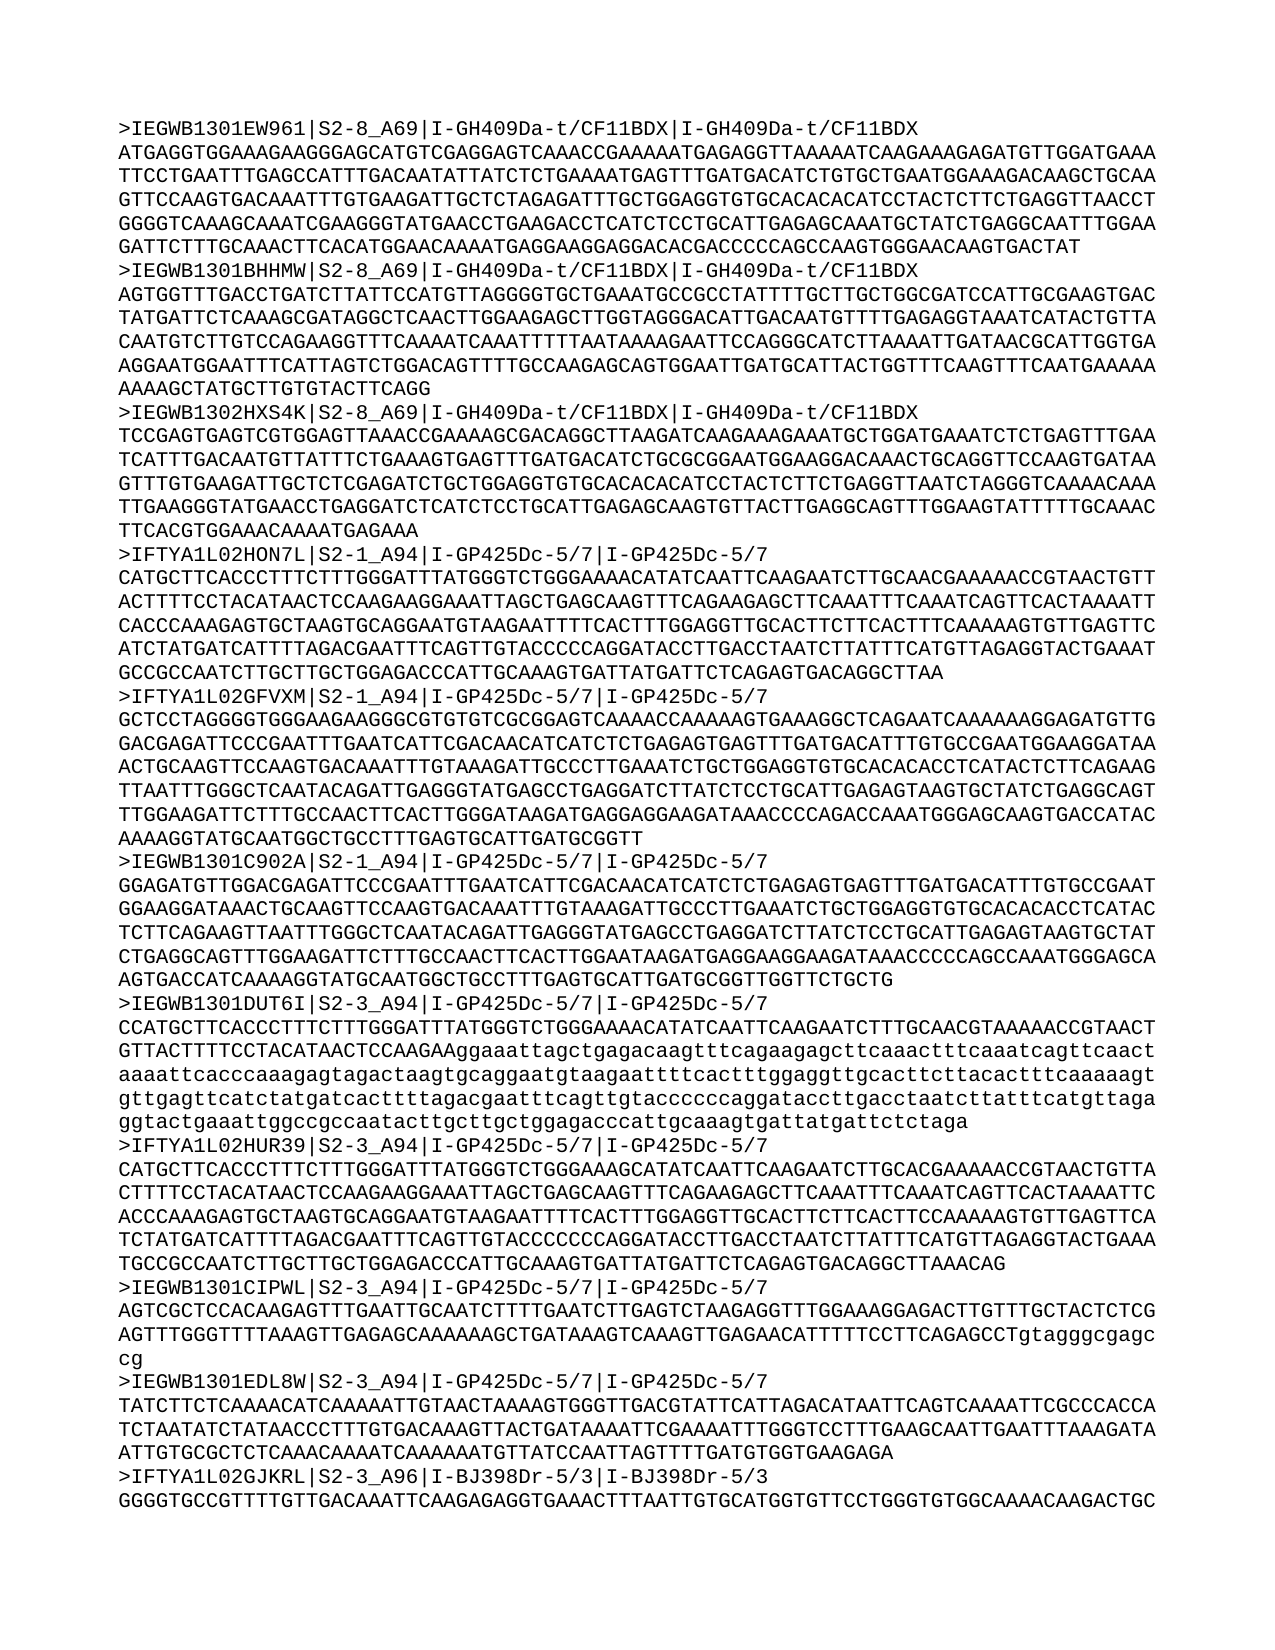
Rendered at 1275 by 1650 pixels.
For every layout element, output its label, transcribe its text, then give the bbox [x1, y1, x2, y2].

text >IEGWB1301CIPWL|S2-3_A94|I-GP425Dc-5/7|I-GP425Dc-5/7 [118, 1277, 1157, 1300]
text >IEGWB1301C902A|S2-1_A94|I-GP425Dc-5/7|I-GP425Dc-5/7 [118, 851, 1157, 875]
text >IEGWB1301EDL8W|S2-3_A94|I-GP425Dc-5/7|I-GP425Dc-5/7 [118, 1371, 1157, 1395]
text >IEGWB1302HXS4K|S2-8_A69|I-GH409Da-t/CF11BDX|I-GH409Da-t/CF11BDX [118, 402, 1157, 426]
text >IFTYA1L02HUR39|S2-3_A94|I-GP425Dc-5/7|I-GP425Dc-5/7 [118, 1135, 1157, 1158]
text GCTCCTAGGGGTGGGAAGAAGGGCGTGTGTCGCGGAGTCAAAACCAAAAAGTGAAAGGCTCAGAATCAAAAAAGGAGATGTTGGACGAGATTCCCGAATTTGAATCATTCGACAACATCATCTCTGAGAGTGAGTTTGATGACATTTGTGCCGAATGGAAGGATAAACTGCAAGTTCCAAGTGACAAATTTGTAAAGATTGCCCTTGAAATCTGCTGGAGGTGTGCACACACCTCATACTCTTCAGAAGTTAATTTGGGCTCAATACAGATTGAGGGTATGAGCCTGAGGATCTTATCTCCTGCATTGAGAGTAAGTGCTATCTGAGGCAGTTTGGAAGATTCTTTGCCAACTTCACTTGGGATAAGATGAGGAGGAAGATAAACCCCAGACCAAATGGGAGCAAGTGACCATACAAAAGGTATGCAATGGCTGCCTTTGAGTGCATTGATGCGGTT [118, 709, 1157, 851]
text >IFTYA1L02HON7L|S2-1_A94|I-GP425Dc-5/7|I-GP425Dc-5/7 [118, 544, 1157, 567]
text CATGCTTCACCCTTTCTTTGGGATTTATGGGTCTGGGAAAGCATATCAATTCAAGAATCTTGCACGAAAAACCGTAACTGTTACTTTTCCTACATAACTCCAAGAAGGAAATTAGCTGAGCAAGTTTCAGAAGAGCTTCAAATTTCAAATCAGTTCACTAAAATTCACCCAAAGAGTGCTAAGTGCAGGAATGTAAGAATTTTCACTTTGGAGGTTGCACTTCTTCACTTCCAAAAAGTGTTGAGTTCATCTATGATCATTTTAGACGAATTTCAGTTGTACCCCCCCAGGATACCTTGACCTAATCTTATTTCATGTTAGAGGTACTGAAATGCCGCCAATCTTGCTTGCTGGAGACCCATTGCAAAGTGATTATGATTCTCAGAGTGACAGGCTTAAACAG [118, 1158, 1157, 1277]
text >IEGWB1301DUT6I|S2-3_A94|I-GP425Dc-5/7|I-GP425Dc-5/7 [118, 993, 1157, 1017]
text >IEGWB1301BHHMW|S2-8_A69|I-GH409Da-t/CF11BDX|I-GH409Da-t/CF11BDX [118, 260, 1157, 284]
text TATCTTCTCAAAACATCAAAAATTGTAACTAAAAGTGGGTTGACGTATTCATTAGACATAATTCAGTCAAAATTCGCCCACCATCTAATATCTATAACCCTTTGTGACAAAGTTACTGATAAAATTCGAAAATTTGGGTCCTTTGAAGCAATTGAATTTAAAGATAATTGTGCGCTCTCAAACAAAATCAAAAAATGTTATCCAATTAGTTTTGATGTGGTGAAGAGA [118, 1395, 1157, 1466]
text AGTCGCTCCACAAGAGTTTGAATTGCAATCTTTTGAATCTTGAGTCTAAGAGGTTTGGAAAGGAGACTTGTTTGCTACTCTCGAGTTTGGGTTTTAAAGTTGAGAGCAAAAAAGCTGATAAAGTCAAAGTTGAGAACATTTTTCCTTCAGAGCCTgtagggcgagccg [118, 1300, 1157, 1371]
text GGGGTGCCGTTTTGTTGACAAATTCAAGAGAGGTGAAACTTTAATTGTGCATGGTGTTCCTGGGTGTGGCAAAACAAGACTGC [118, 1489, 1157, 1513]
text ATGAGGTGGAAAGAAGGGAGCATGTCGAGGAGTCAAACCGAAAAATGAGAGGTTAAAAATCAAGAAAGAGATGTTGGATGAAATTCCTGAATTTGAGCCATTTGACAATATTATCTCTGAAAATGAGTTTGATGACATCTGTGCTGAATGGAAAGACAAGCTGCAAGTTCCAAGTGACAAATTTGTGAAGATTGCTCTAGAGATTTGCTGGAGGTGTGCACACACATCCTACTCTTCTGAGGTTAACCTGGGGTCAAAGCAAATCGAAGGGTATGAACCTGAAGACCTCATCTCCTGCATTGAGAGCAAATGCTATCTGAGGCAATTTGGAAGATTCTTTGCAAACTTCACATGGAACAAAATGAGGAAGGAGGACACGACCCCCAGCCAAGTGGGAACAAGTGACTAT [118, 142, 1157, 260]
text AGTGGTTTGACCTGATCTTATTCCATGTTAGGGGTGCTGAAATGCCGCCTATTTTGCTTGCTGGCGATCCATTGCGAAGTGACTATGATTCTCAAAGCGATAGGCTCAACTTGGAAGAGCTTGGTAGGGACATTGACAATGTTTTGAGAGGTAAATCATACTGTTACAATGTCTTGTCCAGAAGGTTTCAAAATCAAATTTTTAATAAAAGAATTCCAGGGCATCTTAAAATTGATAACGCATTGGTGAAGGAATGGAATTTCATTAGTCTGGACAGTTTTGCCAAGAGCAGTGGAATTGATGCATTACTGGTTTCAAGTTTCAATGAAAAAAAAAGCTATGCTTGTGTACTTCAGG [118, 284, 1157, 402]
text GGAGATGTTGGACGAGATTCCCGAATTTGAATCATTCGACAACATCATCTCTGAGAGTGAGTTTGATGACATTTGTGCCGAATGGAAGGATAAACTGCAAGTTCCAAGTGACAAATTTGTAAAGATTGCCCTTGAAATCTGCTGGAGGTGTGCACACACCTCATACTCTTCAGAAGTTAATTTGGGCTCAATACAGATTGAGGGTATGAGCCTGAGGATCTTATCTCCTGCATTGAGAGTAAGTGCTATCTGAGGCAGTTTGGAAGATTCTTTGCCAACTTCACTTGGAATAAGATGAGGAAGGAAGATAAACCCCCAGCCAAATGGGAGCAAGTGACCATCAAAAGGTATGCAATGGCTGCCTTTGAGTGCATTGATGCGGTTGGTTCTGCTG [118, 875, 1157, 993]
text >IEGWB1301EW961|S2-8_A69|I-GH409Da-t/CF11BDX|I-GH409Da-t/CF11BDX [118, 118, 1157, 142]
text CATGCTTCACCCTTTCTTTGGGATTTATGGGTCTGGGAAAACATATCAATTCAAGAATCTTGCAACGAAAAACCGTAACTGTTACTTTTCCTACATAACTCCAAGAAGGAAATTAGCTGAGCAAGTTTCAGAAGAGCTTCAAATTTCAAATCAGTTCACTAAAATTCACCCAAAGAGTGCTAAGTGCAGGAATGTAAGAATTTTCACTTTGGAGGTTGCACTTCTTCACTTTCAAAAAGTGTTGAGTTCATCTATGATCATTTTAGACGAATTTCAGTTGTACCCCCAGGATACCTTGACCTAATCTTATTTCATGTTAGAGGTACTGAAATGCCGCCAATCTTGCTTGCTGGAGACCCATTGCAAAGTGATTATGATTCTCAGAGTGACAGGCTTAA [118, 567, 1157, 686]
text CCATGCTTCACCCTTTCTTTGGGATTTATGGGTCTGGGAAAACATATCAATTCAAGAATCTTTGCAACGTAAAAACCGTAACTGTTACTTTTCCTACATAACTCCAAGAAggaaattagctgagacaagtttcagaagagcttcaaactttcaaatcagttcaactaaaattcacccaaagagtagactaagtgcaggaatgtaagaattttcactttggaggttgcacttcttacactttcaaaaagtgttgagttcatctatgatcacttttagacgaatttcagttgtaccccccaggataccttgacctaatcttatttcatgttagaggtactgaaattggccgccaatacttgcttgctggagacccattgcaaagtgattatgattctctaga [118, 1017, 1157, 1135]
text TCCGAGTGAGTCGTGGAGTTAAACCGAAAAGCGACAGGCTTAAGATCAAGAAAGAAATGCTGGATGAAATCTCTGAGTTTGAATCATTTGACAATGTTATTTCTGAAAGTGAGTTTGATGACATCTGCGCGGAATGGAAGGACAAACTGCAGGTTCCAAGTGATAAGTTTGTGAAGATTGCTCTCGAGATCTGCTGGAGGTGTGCACACACATCCTACTCTTCTGAGGTTAATCTAGGGTCAAAACAAATTGAAGGGTATGAACCTGAGGATCTCATCTCCTGCATTGAGAGCAAGTGTTACTTGAGGCAGTTTGGAAGTATTTTTGCAAACTTCACGTGGAAACAAAATGAGAAA [118, 426, 1157, 544]
text >IFTYA1L02GJKRL|S2-3_A96|I-BJ398Dr-5/3|I-BJ398Dr-5/3 [118, 1466, 1157, 1489]
text >IFTYA1L02GFVXM|S2-1_A94|I-GP425Dc-5/7|I-GP425Dc-5/7 [118, 686, 1157, 709]
